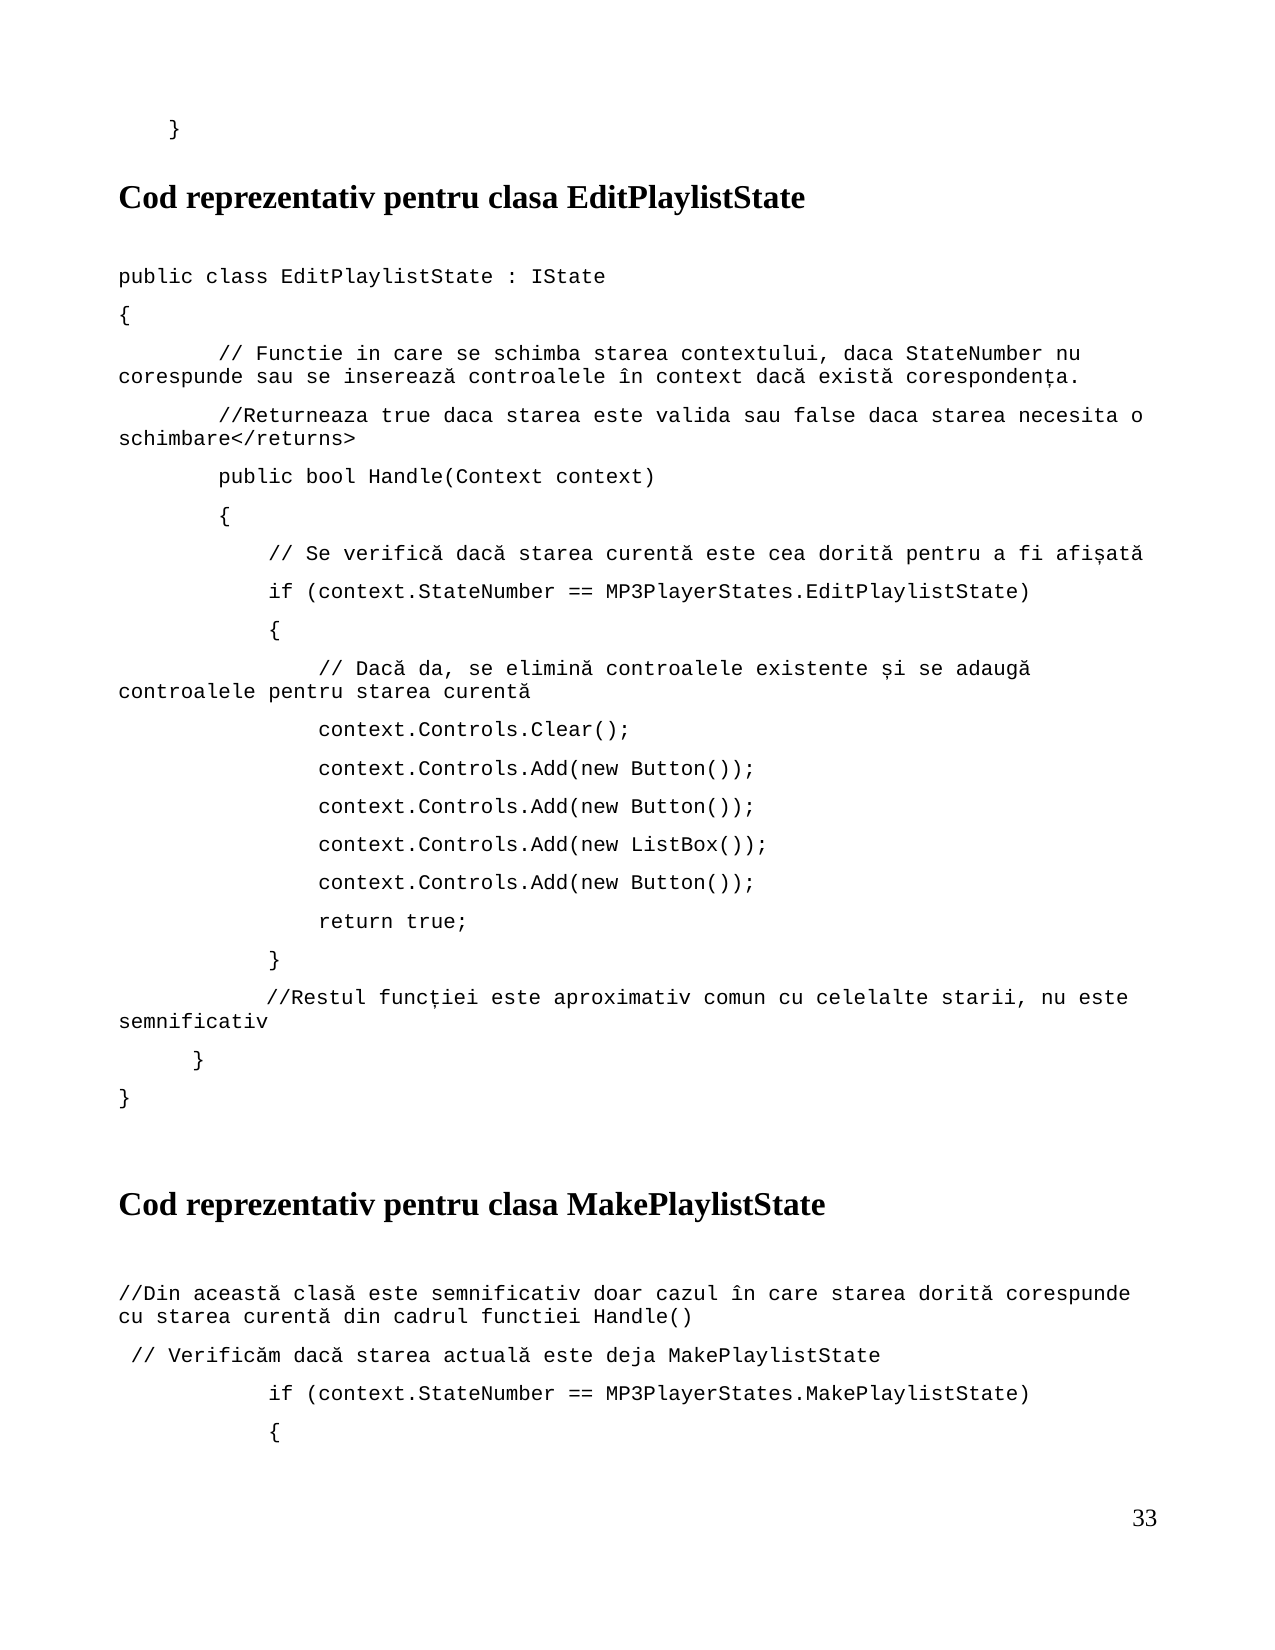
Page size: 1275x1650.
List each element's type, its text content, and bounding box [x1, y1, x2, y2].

text return true; [118, 911, 1157, 934]
text { [118, 505, 1157, 528]
text context.Controls.Add(new Button()); [118, 796, 1157, 819]
text { [118, 619, 1157, 643]
text context.Controls.Clear(); [118, 719, 1157, 743]
text context.Controls.Add(new Button()); [118, 758, 1157, 781]
text //Din această clasă este semnificativ doar cazul în care starea dorită corespunde cu starea curentă din cadrul functiei Handle() [118, 1283, 1157, 1330]
text //Restul funcției este aproximativ comun cu celelalte starii, nu este semnificativ [118, 987, 1157, 1034]
text } [118, 118, 1157, 142]
text //Returneaza true daca starea este valida sau false daca starea necesita o schimbare</returns> [118, 404, 1157, 452]
text context.Controls.Add(new Button()); [118, 872, 1157, 896]
subtitle Cod reprezentativ pentru clasa MakePlaylistState [118, 1184, 1157, 1223]
subtitle Cod reprezentativ pentru clasa EditPlaylistState [118, 177, 1157, 216]
text // Dacă da, se elimină controalele existente și se adaugă controalele pentru starea curentă [118, 658, 1157, 705]
text } [118, 1049, 1157, 1073]
text if (context.StateNumber == MP3PlayerStates.EditPlaylistState) [118, 581, 1157, 605]
text } [118, 949, 1157, 972]
text public bool Handle(Context context) [118, 466, 1157, 490]
text // Se verifică dacă starea curentă este cea dorită pentru a fi afișată [118, 543, 1157, 567]
text // Verificăm dacă starea actuală este deja MakePlaylistState [118, 1345, 1157, 1368]
text // Functie in care se schimba starea contextului, daca StateNumber nu corespunde sau se inserează controalele în context dacă există corespondența. [118, 343, 1157, 390]
text public class EditPlaylistState : IState [118, 266, 1157, 290]
text context.Controls.Add(new ListBox()); [118, 834, 1157, 858]
text if (context.StateNumber == MP3PlayerStates.MakePlaylistState) [118, 1383, 1157, 1407]
text { [118, 304, 1157, 328]
text } [118, 1087, 1157, 1111]
text { [118, 1421, 1157, 1445]
